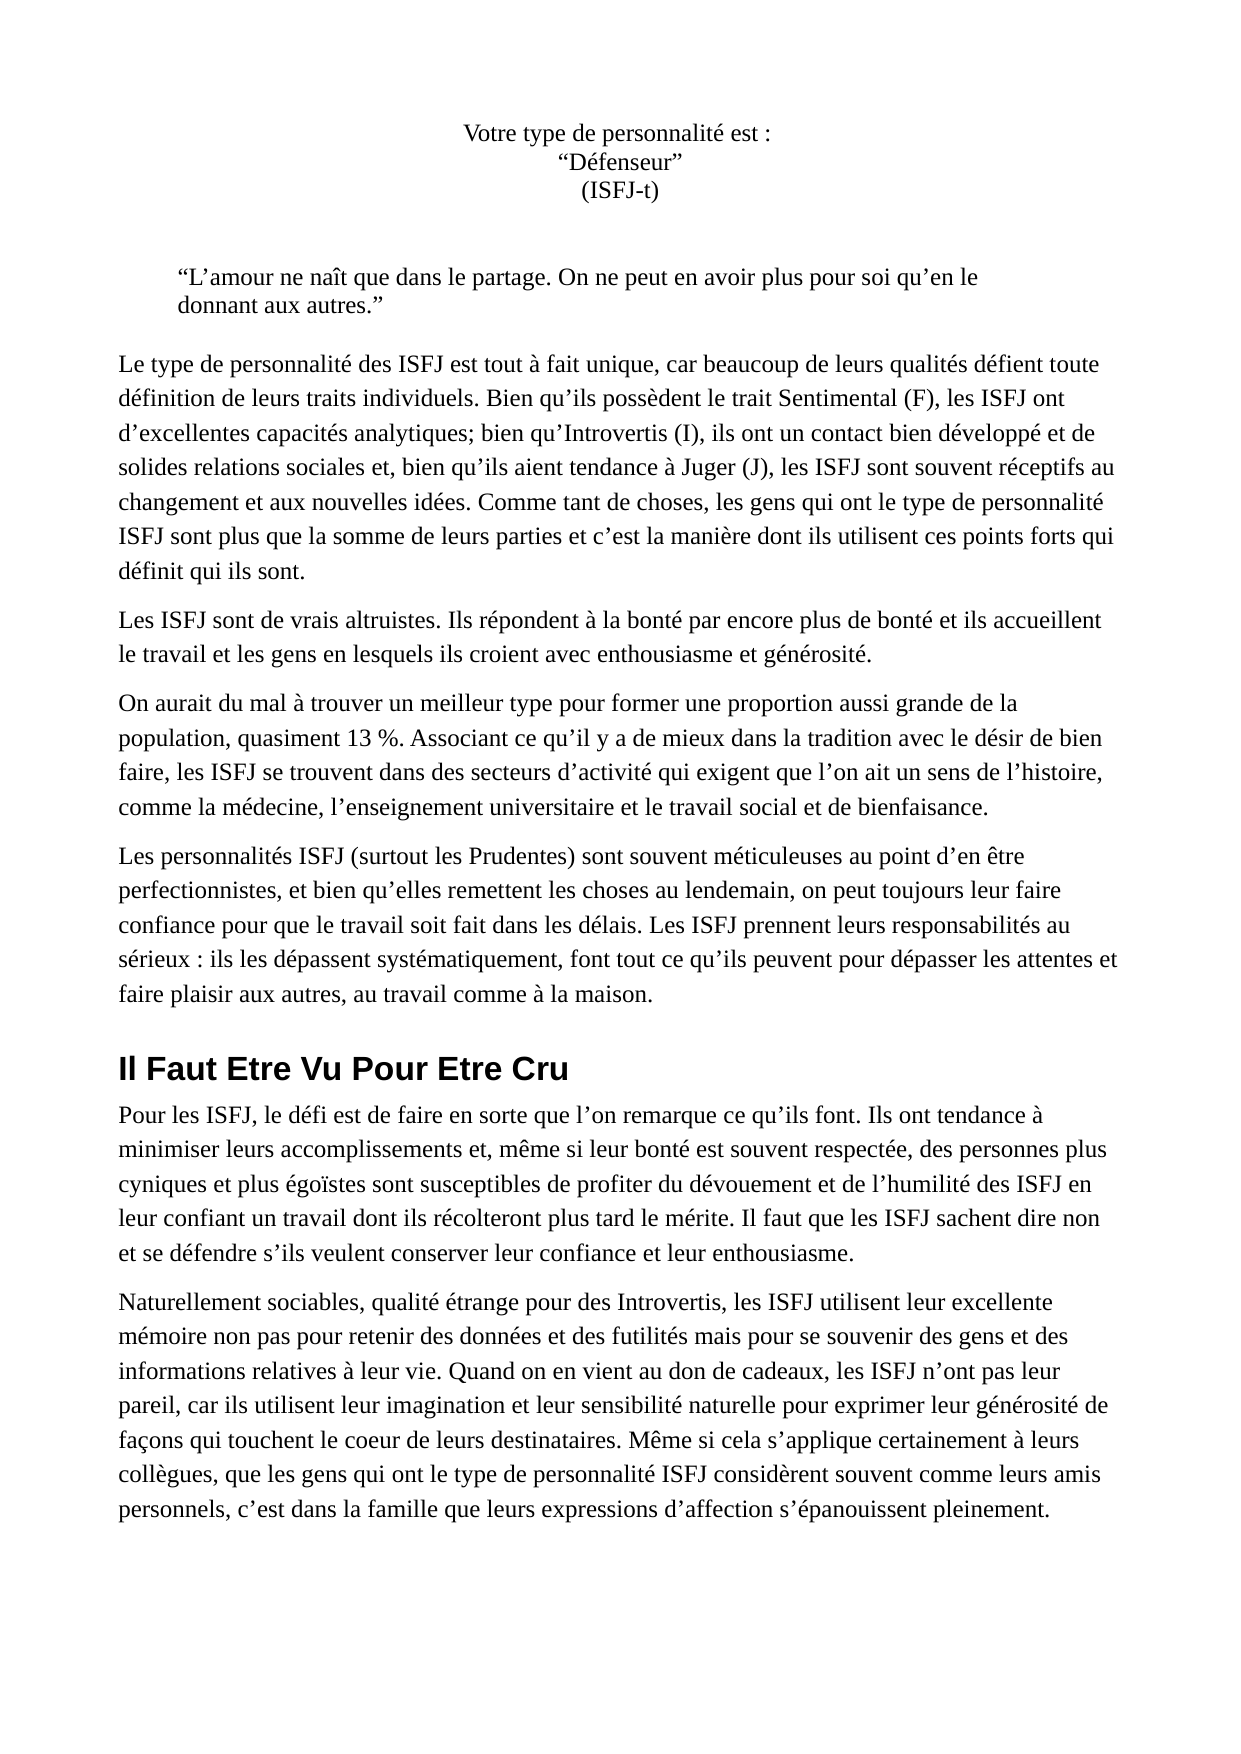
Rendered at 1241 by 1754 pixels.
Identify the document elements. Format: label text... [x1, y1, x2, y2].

text Naturellement sociables, qualité étrange pour des Introvertis, les ISFJ utilisent leur excellente mémoire non pas pour retenir des données et des futilités mais pour se souvenir des gens et des informations relatives à leur vie. Quand on en vient au don de cadeaux, les ISFJ n’ont pas leur pareil, car ils utilisent leur imagination et leur sensibilité naturelle pour exprimer leur générosité de façons qui touchent le coeur de leurs destinataires. Même si cela s’applique certainement à leurs collègues, que les gens qui ont le type de personnalité ISFJ considèrent souvent comme leurs amis personnels, c’est dans la famille que leurs expressions d’affection s’épanouissent pleinement. [118, 1287, 1122, 1522]
text Pour les ISFJ, le défi est de faire en sorte que l’on remarque ce qu’ils font. Ils ont tendance à minimiser leurs accomplissements et, même si leur bonté est souvent respectée, des personnes plus cyniques et plus égoïstes sont susceptibles de profiter du dévouement et de l’humilité des ISFJ en leur confiant un travail dont ils récolteront plus tard le mérite. Il faut que les ISFJ sachent dire non et se défendre s’ils veulent conserver leur confiance et leur enthousiasme. [118, 1100, 1122, 1266]
text “L’amour ne naît que dans le partage. On ne peut en avoir plus pour soi qu’en le donnant aux autres.” [177, 262, 1063, 319]
text (ISFJ-t) [118, 176, 1122, 204]
text Les personnalités ISFJ (surtout les Prudentes) sont souvent méticuleuses au point d’en être perfectionnistes, et bien qu’elles remettent les choses au lendemain, on peut toujours leur faire confiance pour que le travail soit fait dans les délais. Les ISFJ prennent leurs responsabilités au sérieux : ils les dépassent systématiquement, font tout ce qu’ils peuvent pour dépasser les attentes et faire plaisir aux autres, au travail comme à la maison. [118, 841, 1122, 1007]
text Le type de personnalité des ISFJ est tout à fait unique, car beaucoup de leurs qualités défient toute définition de leurs traits individuels. Bien qu’ils possèdent le trait Sentimental (F), les ISFJ ont d’excellentes capacités analytiques; bien qu’Introvertis (I), ils ont un contact bien développé et de solides relations sociales et, bien qu’ils aient tendance à Juger (J), les ISFJ sont souvent réceptifs au changement et aux nouvelles idées. Comme tant de choses, les gens qui ont le type de personnalité ISFJ sont plus que la somme de leurs parties et c’est la manière dont ils utilisent ces points forts qui définit qui ils sont. [118, 349, 1122, 584]
text Les ISFJ sont de vrais altruistes. Ils répondent à la bonté par encore plus de bonté et ils accueillent le travail et les gens en lesquels ils croient avec enthousiasme et générosité. [118, 605, 1122, 668]
text Votre type de personnalité est : [118, 118, 1122, 147]
subtitle Il Faut Etre Vu Pour Etre Cru [118, 1049, 1122, 1087]
text On aurait du mal à trouver un meilleur type pour former une proportion aussi grande de la population, quasiment 13 %. Associant ce qu’il y a de mieux dans la tradition avec le désir de bien faire, les ISFJ se trouvent dans des secteurs d’activité qui exigent que l’on ait un sens de l’histoire, comme la médecine, l’enseignement universitaire et le travail social et de bienfaisance. [118, 688, 1122, 821]
text “Défenseur” [118, 147, 1122, 176]
